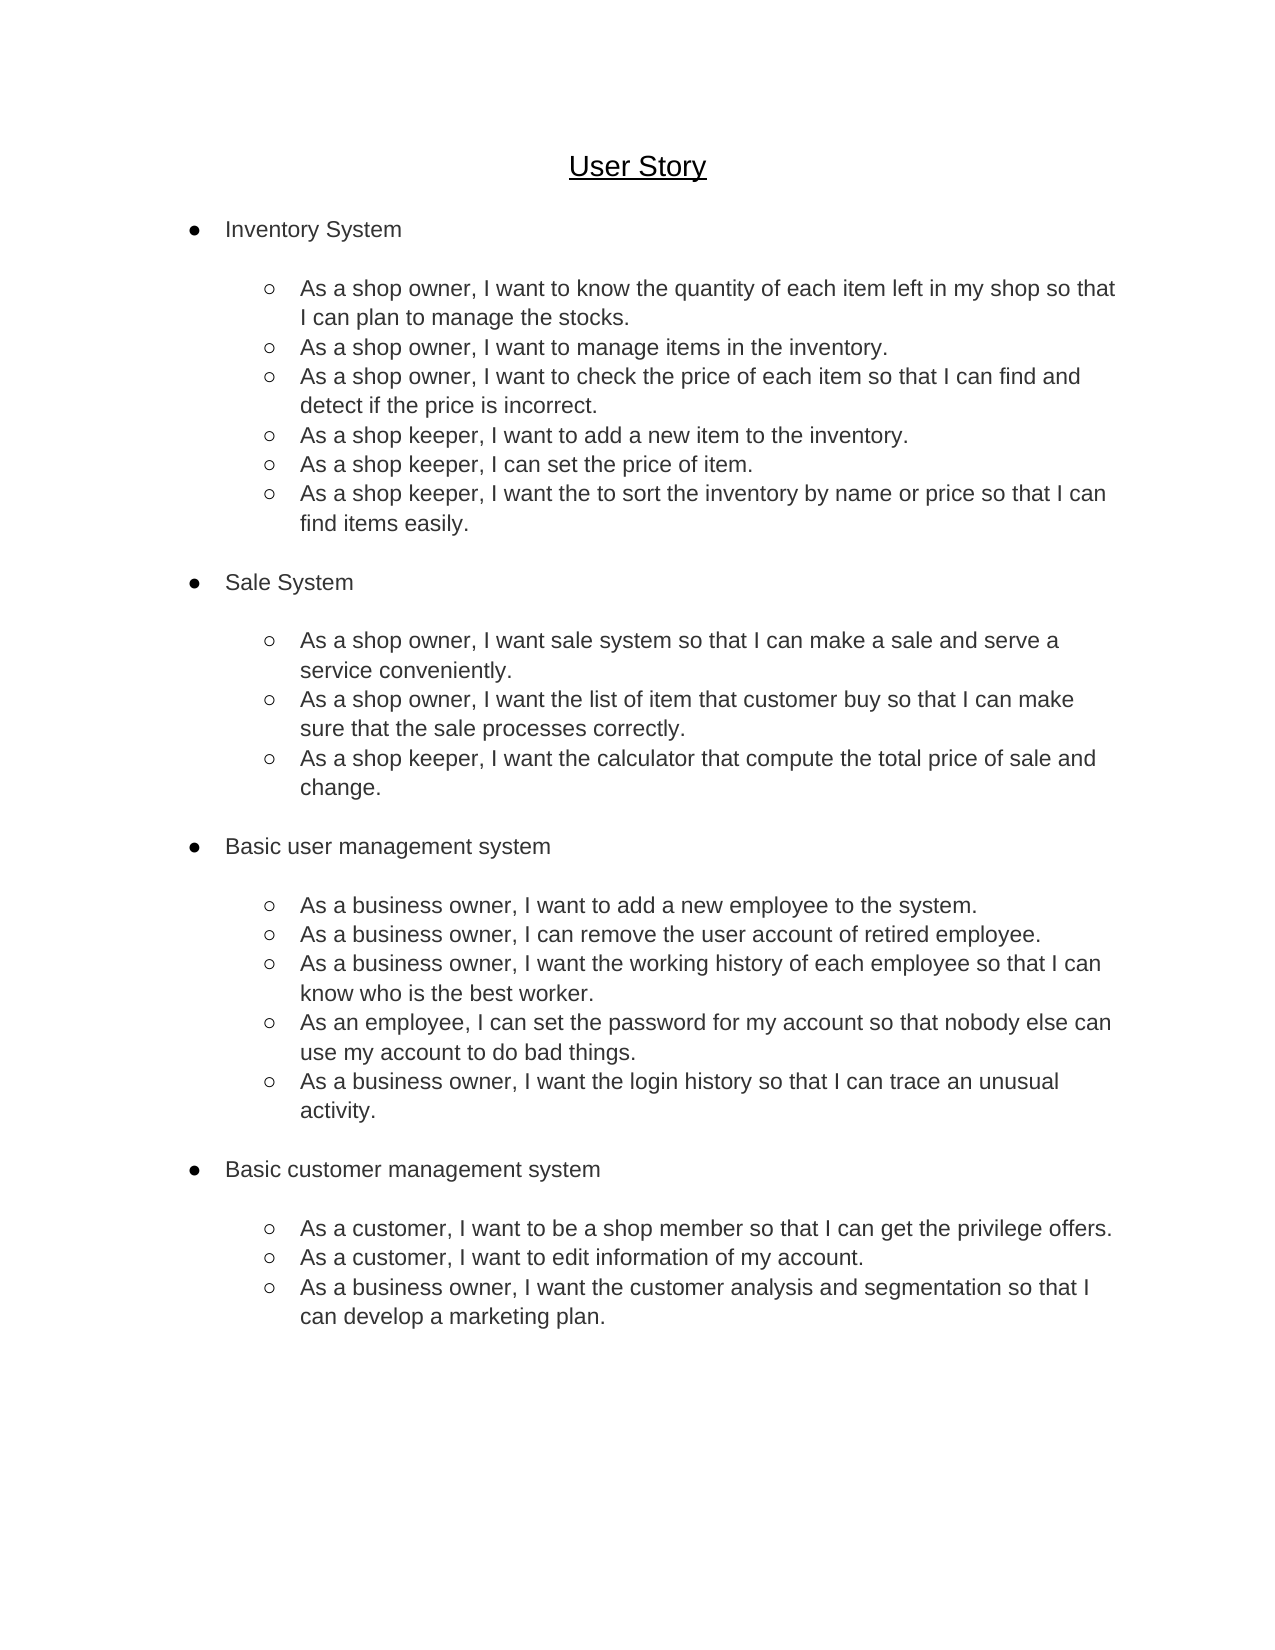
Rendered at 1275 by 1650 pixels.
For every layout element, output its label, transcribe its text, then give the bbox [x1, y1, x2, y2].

list As a shop keeper, I want to add a new item to the inventory. [262, 422, 1125, 448]
list As a shop keeper, I want the to sort the inventory by name or price so that I can find items easily. [262, 481, 1125, 536]
list As a shop keeper, I want the calculator that compute the total price of sale and change. [262, 746, 1125, 801]
list As a shop keeper, I can set the price of item. [262, 452, 1125, 477]
list Inventory System [187, 217, 1125, 272]
list As a shop owner, I want to check the price of each item so that I can find and detect if the price is incorrect. [262, 364, 1125, 419]
list As a shop owner, I want to know the quantity of each item left in my shop so that I can plan to manage the stocks. [262, 276, 1125, 331]
list As an employee, I can set the password for my account so that nobody else can use my account to do bad things. [262, 1010, 1125, 1065]
list Basic customer management system [187, 1157, 1125, 1182]
list Basic user management system [187, 834, 1125, 859]
list As a shop owner, I want the list of item that customer buy so that I can make sure that the sale processes correctly. [262, 687, 1125, 742]
list As a business owner, I can remove the user account of retired employee. [262, 922, 1125, 947]
list Sale System [187, 569, 1125, 595]
list As a shop owner, I want sale system so that I can make a sale and serve a service conveniently. [262, 628, 1125, 683]
text User Story [150, 150, 1125, 183]
list As a shop owner, I want to manage items in the inventory. [262, 334, 1125, 360]
list As a business owner, I want to add a new employee to the system. [262, 892, 1125, 918]
list As a customer, I want to edit information of my account. [262, 1245, 1125, 1271]
list As a business owner, I want the login history so that I can trace an unusual activity. [262, 1069, 1125, 1124]
list As a customer, I want to be a shop member so that I can get the privilege offers. [262, 1216, 1125, 1241]
list As a business owner, I want the working history of each employee so that I can know who is the best worker. [262, 951, 1125, 1006]
list As a business owner, I want the customer analysis and segmentation so that I can develop a marketing plan. [262, 1274, 1125, 1329]
